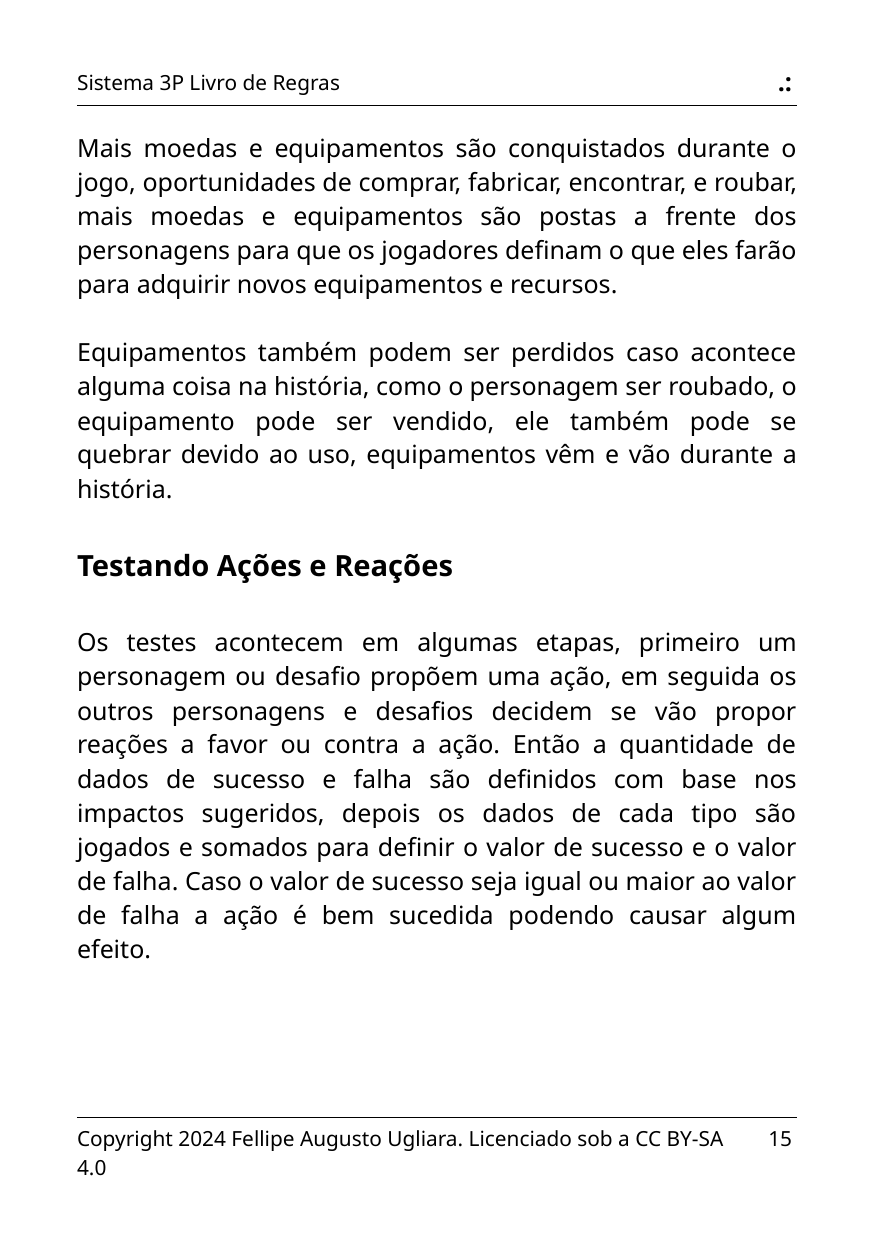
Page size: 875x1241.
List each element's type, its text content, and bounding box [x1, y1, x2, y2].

text Os testes acontecem em algumas etapas, primeiro um personagem ou desafio propõem uma ação, em seguida os outros personagens e desafios decidem se vão propor reações a favor ou contra a ação. Então a quantidade de dados de sucesso e falha são definidos com base nos impactos sugeridos, depois os dados de cada tipo são jogados e somados para definir o valor de sucesso e o valor de falha. Caso o valor de sucesso seja igual ou maior ao valor de falha a ação é bem sucedida podendo causar algum efeito. [77, 625, 797, 966]
text Equipamentos também podem ser perdidos caso acontece alguma coisa na história, como o personagem ser roubado, o equipamento pode ser vendido, ele também pode se quebrar devido ao uso, equipamentos vêm e vão durante a história. [77, 335, 797, 505]
text Mais moedas e equipamentos são conquistados durante o jogo, oportunidades de comprar, fabricar, encontrar, e roubar, mais moedas e equipamentos são postas a frente dos personagens para que os jogadores definam o que eles farão para adquirir novos equipamentos e recursos. [77, 131, 797, 301]
subtitle Testando Ações e Reações [77, 545, 797, 585]
